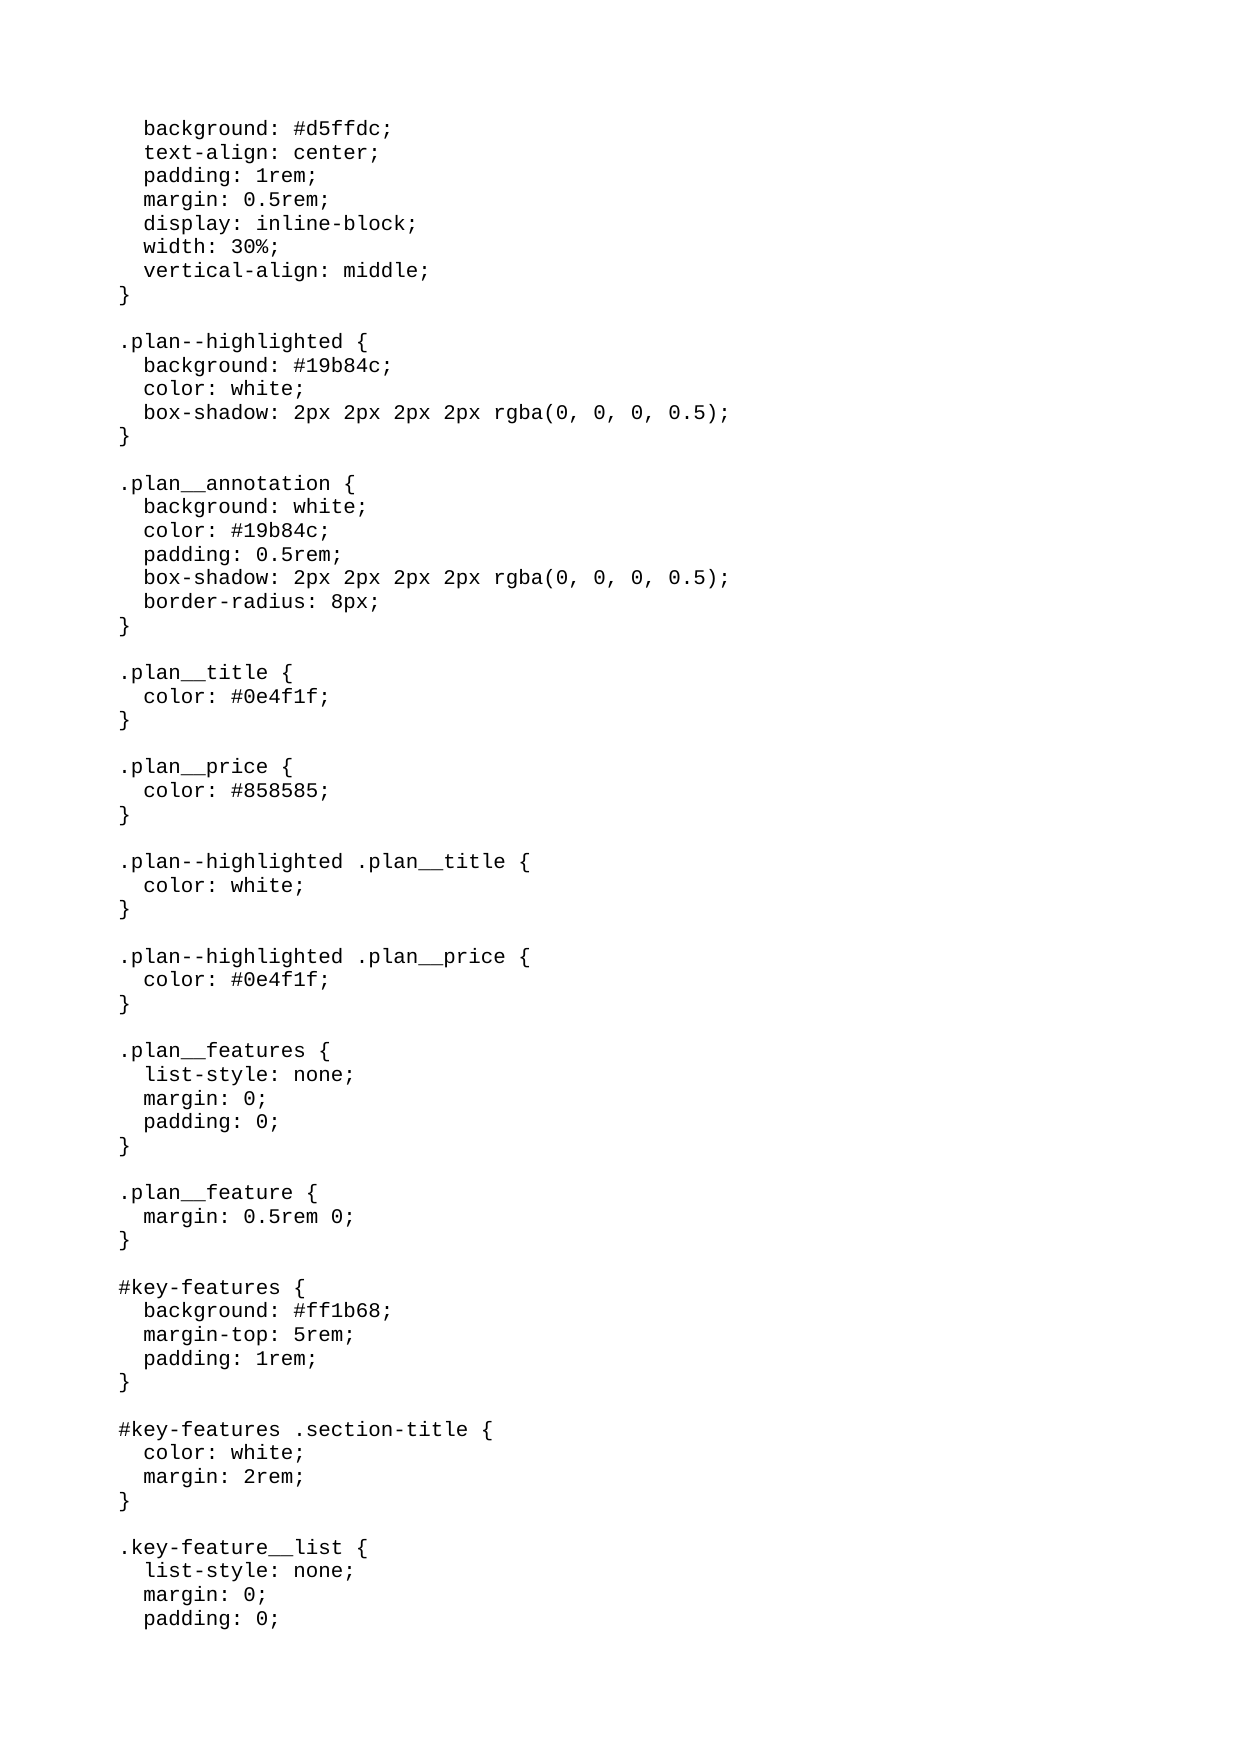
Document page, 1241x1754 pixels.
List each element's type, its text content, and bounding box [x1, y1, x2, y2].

text padding: 0; [118, 1111, 1122, 1135]
text #key-features { [118, 1277, 1122, 1300]
text #key-features .section-title { [118, 1419, 1122, 1442]
text .plan__title { [118, 662, 1122, 686]
text } [118, 993, 1122, 1017]
text margin: 0; [118, 1584, 1122, 1608]
text margin-top: 5rem; [118, 1324, 1122, 1348]
text } [118, 1229, 1122, 1253]
text background: #ff1b68; [118, 1300, 1122, 1324]
text padding: 0.5rem; [118, 544, 1122, 567]
text } [118, 709, 1122, 733]
text } [118, 1371, 1122, 1395]
text color: white; [118, 378, 1122, 402]
text margin: 0.5rem 0; [118, 1206, 1122, 1229]
text list-style: none; [118, 1064, 1122, 1088]
text padding: 0; [118, 1608, 1122, 1631]
text padding: 1rem; [118, 165, 1122, 189]
text color: white; [118, 1442, 1122, 1466]
text color: #19b84c; [118, 520, 1122, 544]
text } [118, 615, 1122, 638]
text border-radius: 8px; [118, 591, 1122, 615]
text background: #19b84c; [118, 354, 1122, 378]
text } [118, 284, 1122, 307]
text box-shadow: 2px 2px 2px 2px rgba(0, 0, 0, 0.5); [118, 567, 1122, 591]
text .key-feature__list { [118, 1537, 1122, 1561]
text color: white; [118, 875, 1122, 898]
text width: 30%; [118, 236, 1122, 260]
text } [118, 804, 1122, 827]
text background: white; [118, 496, 1122, 520]
text margin: 2rem; [118, 1466, 1122, 1489]
text .plan--highlighted .plan__price { [118, 946, 1122, 969]
text .plan--highlighted .plan__title { [118, 851, 1122, 875]
text box-shadow: 2px 2px 2px 2px rgba(0, 0, 0, 0.5); [118, 402, 1122, 426]
text margin: 0.5rem; [118, 189, 1122, 213]
text } [118, 1489, 1122, 1513]
text display: inline-block; [118, 213, 1122, 236]
text .plan__feature { [118, 1182, 1122, 1206]
text text-align: center; [118, 142, 1122, 165]
text .plan--highlighted { [118, 331, 1122, 354]
text color: #0e4f1f; [118, 969, 1122, 993]
text .plan__annotation { [118, 473, 1122, 496]
text } [118, 1135, 1122, 1158]
text color: #0e4f1f; [118, 686, 1122, 709]
text list-style: none; [118, 1561, 1122, 1584]
text } [118, 426, 1122, 449]
text .plan__price { [118, 757, 1122, 780]
text background: #d5ffdc; [118, 118, 1122, 142]
text } [118, 898, 1122, 922]
text color: #858585; [118, 780, 1122, 804]
text .plan__features { [118, 1040, 1122, 1064]
text padding: 1rem; [118, 1348, 1122, 1371]
text vertical-align: middle; [118, 260, 1122, 284]
text margin: 0; [118, 1088, 1122, 1111]
